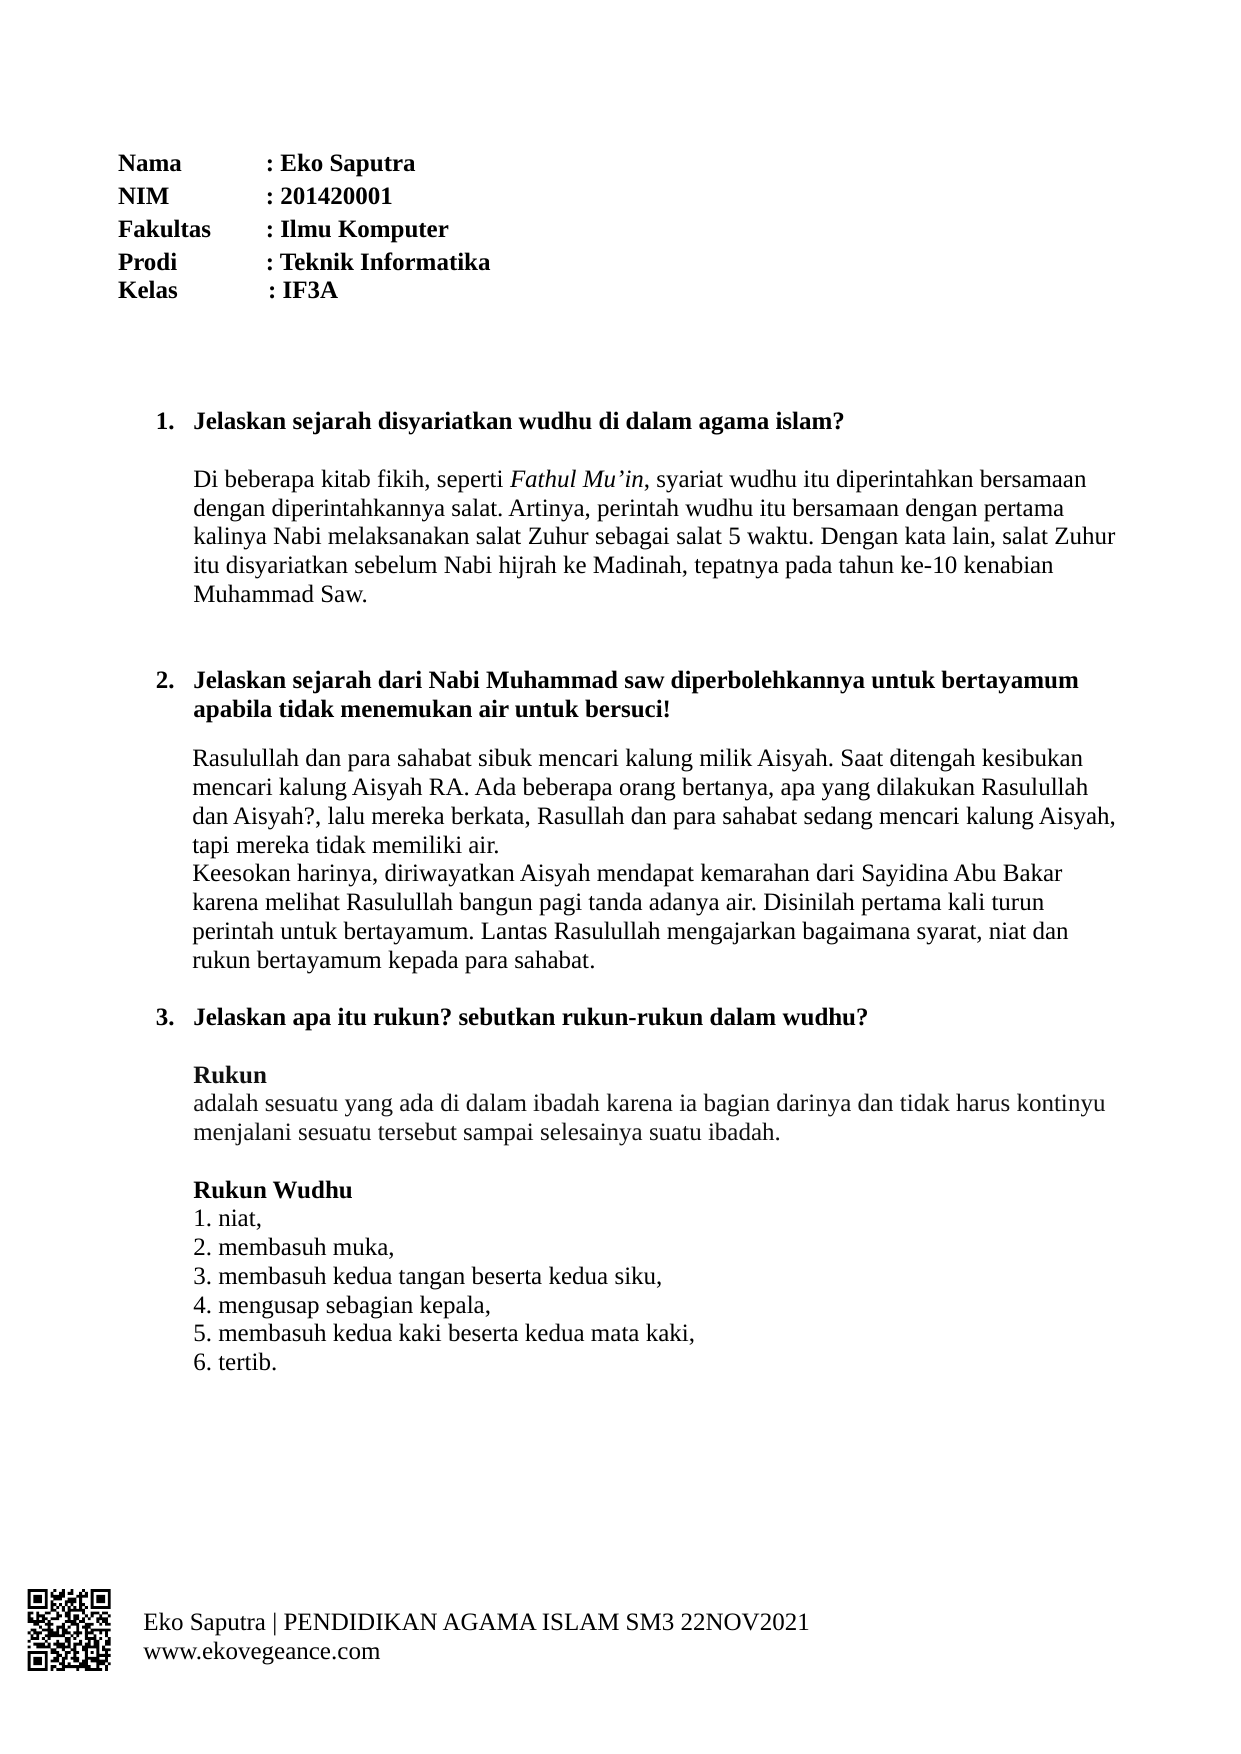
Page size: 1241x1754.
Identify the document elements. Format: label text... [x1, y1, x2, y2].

list Rukun Wudhu [193, 1175, 1122, 1203]
list Jelaskan apa itu rukun? sebutkan rukun-rukun dalam wudhu? [156, 1002, 1122, 1031]
list 5. membasuh kedua kaki beserta kedua mata kaki, [193, 1318, 1122, 1347]
list 1. niat, [193, 1203, 1122, 1232]
list 4. mengusap sebagian kepala, [193, 1290, 1122, 1318]
list 2. membasuh muka, [193, 1232, 1122, 1261]
list Jelaskan sejarah disyariatkan wudhu di dalam agama islam? [156, 406, 1122, 435]
list adalah sesuatu yang ada di dalam ibadah karena ia bagian darinya dan tidak harus kontinyu menjalani sesuatu tersebut sampai selesainya suatu ibadah. [193, 1088, 1122, 1146]
list Jelaskan sejarah dari Nabi Muhammad saw diperbolehkannya untuk bertayamum apabila tidak menemukan air untuk bersuci! [156, 665, 1122, 723]
list 3. membasuh kedua tangan beserta kedua siku, [193, 1261, 1122, 1290]
text Rasulullah dan para sahabat sibuk mencari kalung milik Aisyah. Saat ditengah kesibukan mencari kalung Aisyah RA. Ada beberapa orang bertanya, apa yang dilakukan Rasulullah dan Aisyah?, lalu mereka berkata, Rasullah dan para sahabat sedang mencari kalung Aisyah, tapi mereka tidak memiliki air. [118, 743, 1122, 858]
list Rukun [193, 1060, 1122, 1088]
list 6. tertib. [193, 1347, 1122, 1376]
list Di beberapa kitab fikih, seperti Fathul Mu’in, syariat wudhu itu diperintahkan bersamaan dengan diperintahkannya salat. Artinya, perintah wudhu itu bersamaan dengan pertama kalinya Nabi melaksanakan salat Zuhur sebagai salat 5 waktu. Dengan kata lain, salat Zuhur itu disyariatkan sebelum Nabi hijrah ke Madinah, tepatnya pada tahun ke-10 kenabian Muhammad Saw. [193, 464, 1122, 608]
text Keesokan harinya, diriwayatkan Aisyah mendapat kemarahan dari Sayidina Abu Bakar karena melihat Rasulullah bangun pagi tanda adanya air. Disinilah pertama kali turun perintah untuk bertayamum. Lantas Rasulullah mengajarkan bagaimana syarat, niat dan rukun bertayamum kepada para sahabat. [118, 858, 1122, 973]
